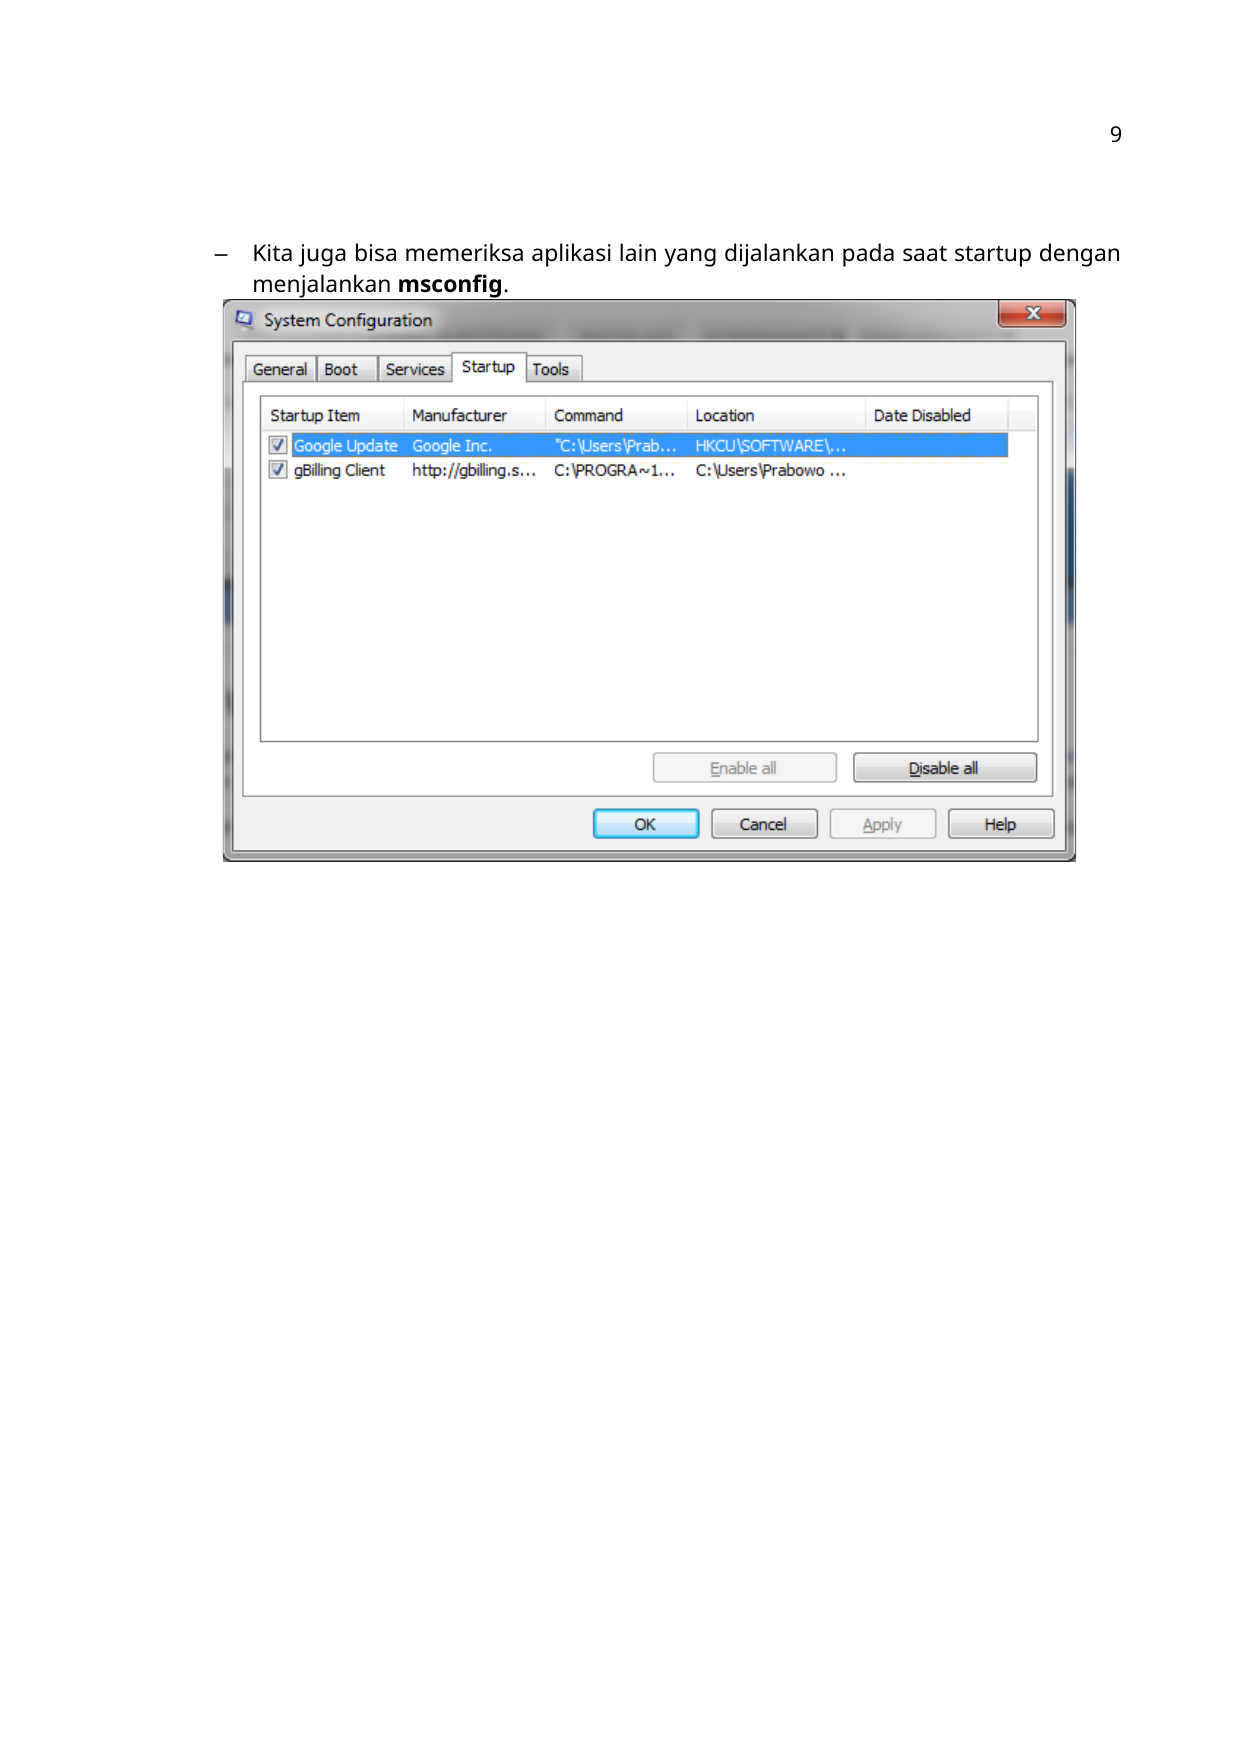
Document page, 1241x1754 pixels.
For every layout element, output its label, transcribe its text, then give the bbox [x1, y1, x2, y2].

picture [222, 299, 1077, 862]
list Kita juga bisa memeriksa aplikasi lain yang dijalankan pada saat startup dengan menjalankan msconfig. [214, 237, 1122, 299]
